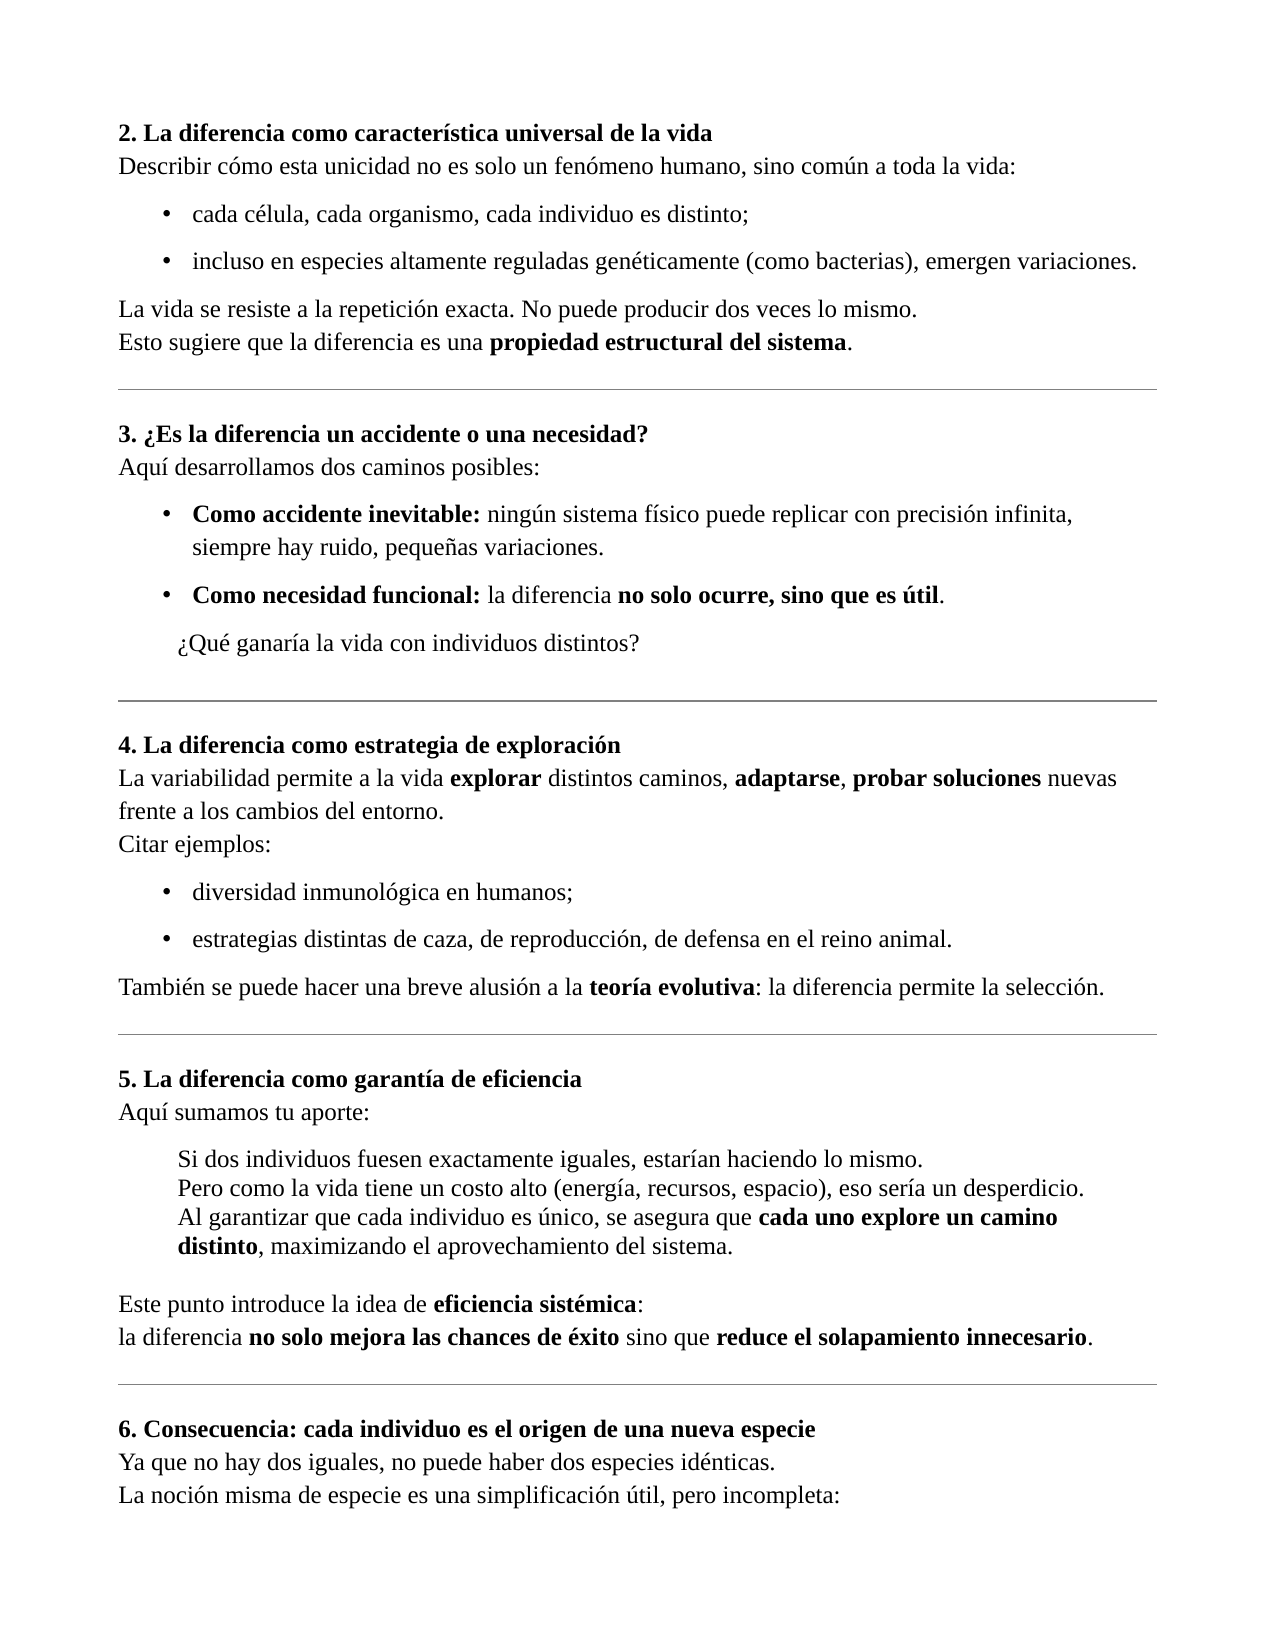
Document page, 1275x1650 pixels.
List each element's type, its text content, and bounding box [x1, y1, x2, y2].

text 6. Consecuencia: cada individuo es el origen de una nueva especie Ya que no hay dos iguales, no puede haber dos especies idénticas. La noción misma de especie es una simplificación útil, pero incompleta: [118, 1414, 1157, 1509]
list estrategias distintas de caza, de reproducción, de defensa en el reino animal. [162, 924, 1157, 953]
list Como accidente inevitable: ningún sistema físico puede replicar con precisión infinita, siempre hay ruido, pequeñas variaciones. [162, 499, 1157, 561]
list Como necesidad funcional: la diferencia no solo ocurre, sino que es útil. [162, 580, 1157, 609]
text 4. La diferencia como estrategia de exploración La variabilidad permite a la vida explorar distintos caminos, adaptarse, probar soluciones nuevas frente a los cambios del entorno. Citar ejemplos: [118, 730, 1157, 858]
list diversidad inmunológica en humanos; [162, 877, 1157, 906]
list cada célula, cada organismo, cada individuo es distinto; [162, 199, 1157, 227]
text 5. La diferencia como garantía de eficiencia Aquí sumamos tu aporte: [118, 1064, 1157, 1126]
text ¿Qué ganaría la vida con individuos distintos? [177, 628, 1098, 656]
text 2. La diferencia como característica universal de la vida Describir cómo esta unicidad no es solo un fenómeno humano, sino común a toda la vida: [118, 118, 1157, 180]
text También se puede hacer una breve alusión a la teoría evolutiva: la diferencia permite la selección. [118, 972, 1157, 1001]
text La vida se resiste a la repetición exacta. No puede producir dos veces lo mismo. Esto sugiere que la diferencia es una propiedad estructural del sistema. [118, 294, 1157, 356]
list incluso en especies altamente reguladas genéticamente (como bacterias), emergen variaciones. [162, 246, 1157, 275]
text Este punto introduce la idea de eficiencia sistémica: la diferencia no solo mejora las chances de éxito sino que reduce el solapamiento innecesario. [118, 1289, 1157, 1351]
text 3. ¿Es la diferencia un accidente o una necesidad? Aquí desarrollamos dos caminos posibles: [118, 419, 1157, 481]
text Si dos individuos fuesen exactamente iguales, estarían haciendo lo mismo. Pero como la vida tiene un costo alto (energía, recursos, espacio), eso sería un desperdicio. Al garantizar que cada individuo es único, se asegura que cada uno explore un camino distinto, maximizando el aprovechamiento del sistema. [177, 1144, 1098, 1259]
